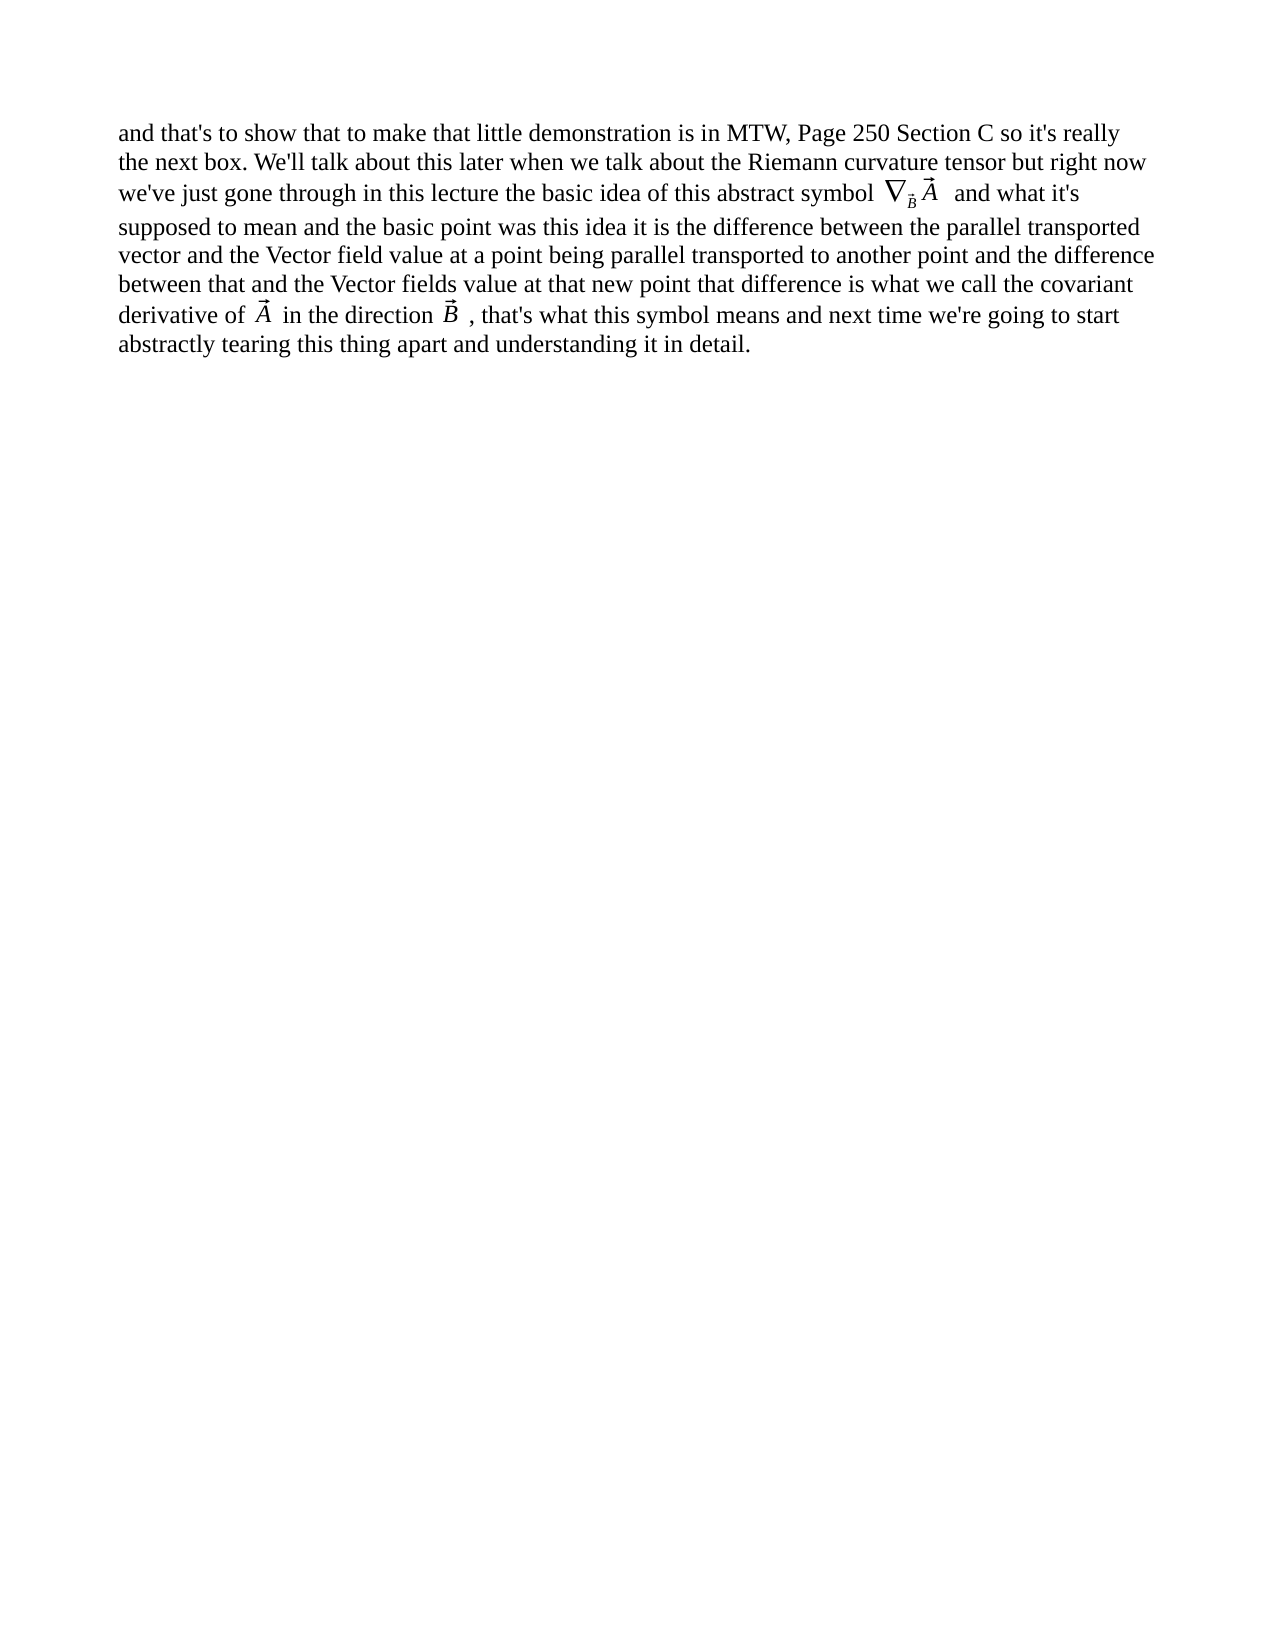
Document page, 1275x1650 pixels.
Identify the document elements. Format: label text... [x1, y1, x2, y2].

text abstractly tearing this thing apart and understanding it in detail. [118, 329, 1157, 357]
text we've just gone through in this lecture the basic idea of this abstract symbol and what it's supposed to mean and the basic point was this idea it is the difference between the parallel transported vector and the Vector field value at a point being parallel transported to another point and the difference between that and the Vector fields value at that new point that difference is what we call the covariant [118, 176, 1157, 298]
text derivative ofin the direction, that's what this symbol means and next time we're going to start [118, 298, 1157, 329]
text and that's to show that to make that little demonstration is in MTW, Page 250 Section C so it's really the next box. We'll talk about this later when we talk about the Riemann curvature tensor but right now [118, 118, 1157, 176]
